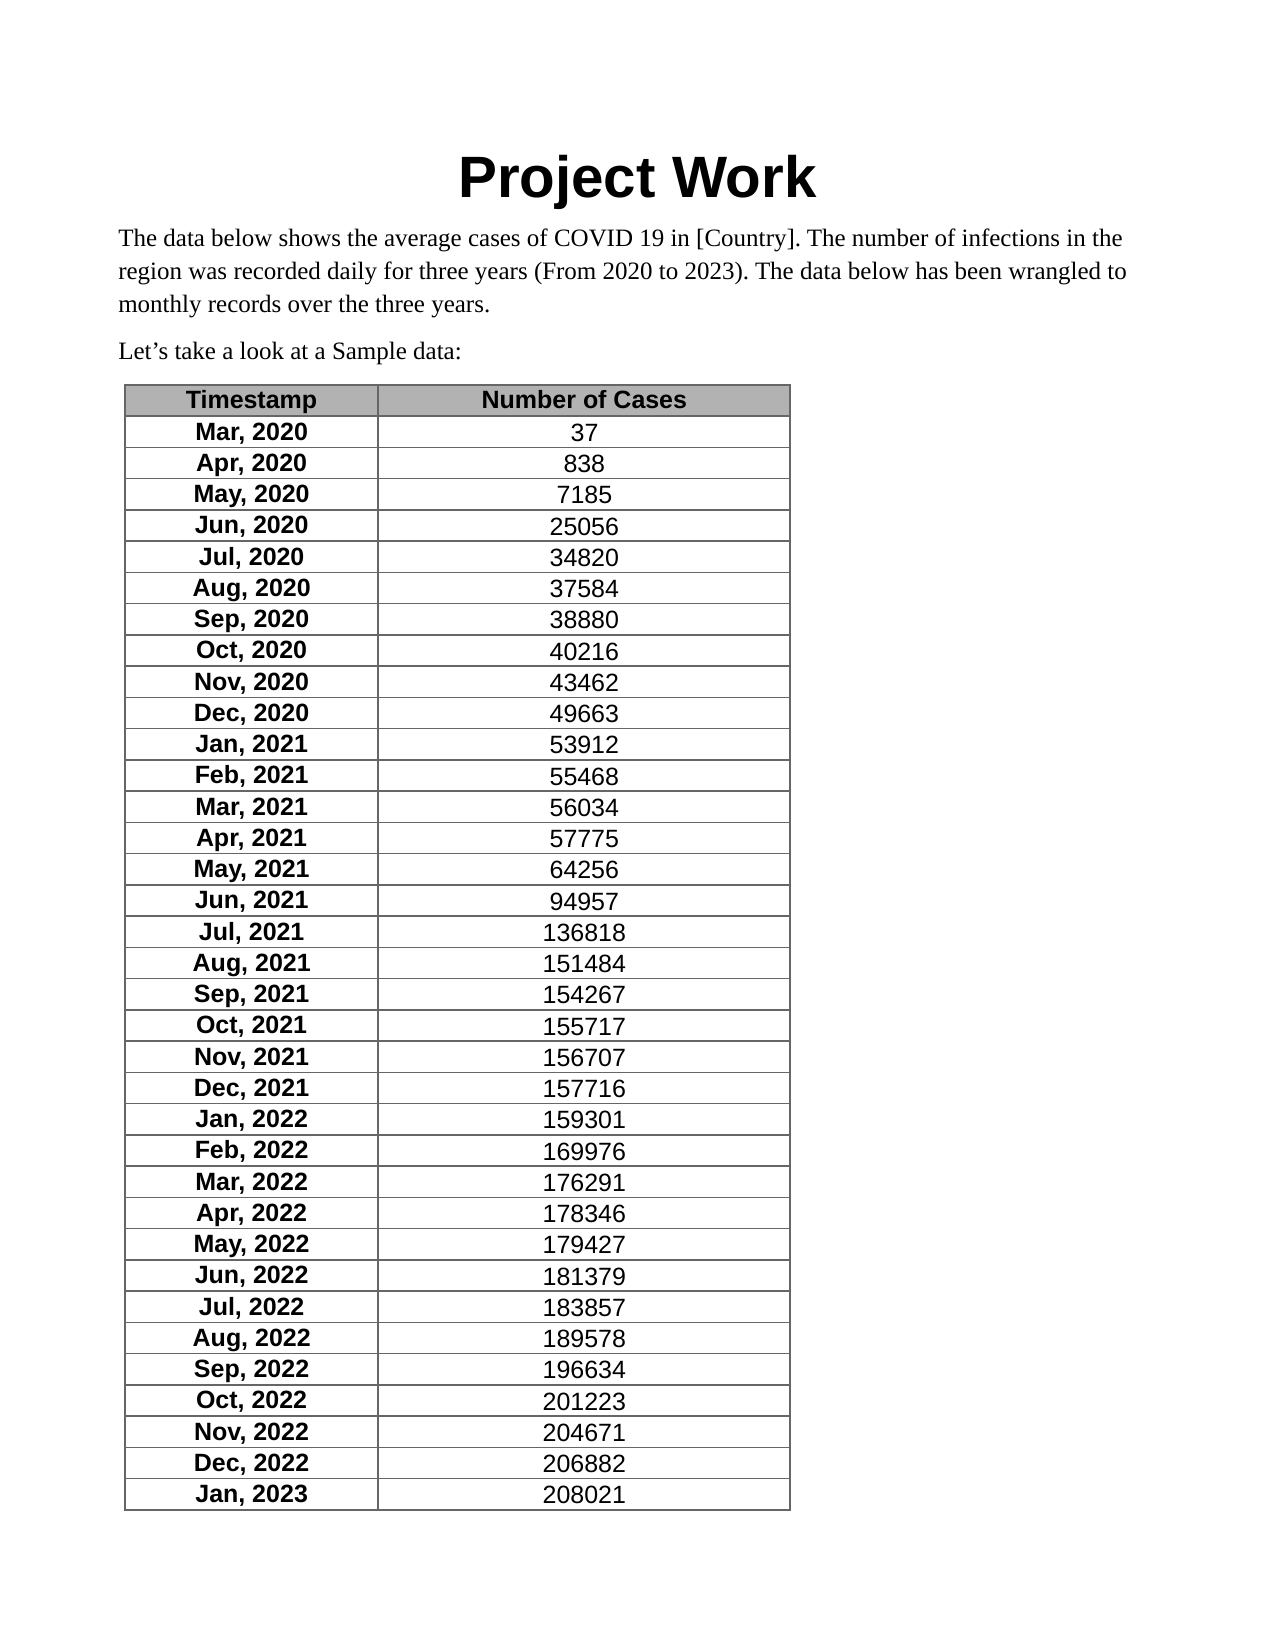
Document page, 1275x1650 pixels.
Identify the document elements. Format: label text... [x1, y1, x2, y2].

table_cell 43462 [379, 667, 789, 696]
table_cell May, 2021 [126, 854, 377, 884]
table_cell May, 2020 [126, 479, 377, 509]
table_cell Jun, 2022 [126, 1261, 377, 1290]
table_cell 56034 [379, 792, 789, 821]
table_cell Dec, 2020 [126, 698, 377, 728]
table_cell Sep, 2022 [126, 1354, 377, 1384]
table_cell 176291 [379, 1167, 789, 1196]
table_cell Aug, 2022 [126, 1323, 377, 1353]
table_cell Aug, 2020 [126, 573, 377, 603]
table_cell Jan, 2021 [126, 729, 377, 759]
table_cell Nov, 2022 [126, 1417, 377, 1446]
table_cell Oct, 2020 [126, 636, 377, 665]
table_cell Apr, 2020 [126, 448, 377, 478]
table_cell Mar, 2020 [126, 417, 377, 446]
table_cell Dec, 2021 [126, 1073, 377, 1103]
table_cell Jul, 2020 [126, 542, 377, 571]
table_cell Jun, 2020 [126, 511, 377, 540]
table_cell 159301 [379, 1104, 789, 1134]
table_header Number of Cases [379, 386, 789, 415]
table_cell 201223 [379, 1386, 789, 1415]
table_cell 204671 [379, 1417, 789, 1446]
table_cell 169976 [379, 1136, 789, 1165]
table_cell 25056 [379, 511, 789, 540]
table_cell 206882 [379, 1448, 789, 1478]
table_cell 94957 [379, 886, 789, 915]
table_cell Mar, 2021 [126, 792, 377, 821]
table_cell Sep, 2020 [126, 604, 377, 634]
table_cell Jul, 2021 [126, 917, 377, 946]
table_cell Dec, 2022 [126, 1448, 377, 1478]
table_cell 37 [379, 417, 789, 446]
table_cell 189578 [379, 1323, 789, 1353]
table_cell 34820 [379, 542, 789, 571]
table_cell 154267 [379, 979, 789, 1009]
table_cell Jul, 2022 [126, 1292, 377, 1321]
table_cell 157716 [379, 1073, 789, 1103]
text The data below shows the average cases of COVID 19 in [Country]. The number of infections in the region was recorded daily for three years (From 2020 to 2023). The data below has been wrangled to monthly records over the three years. [118, 223, 1157, 317]
table_cell 37584 [379, 573, 789, 603]
table_cell 196634 [379, 1354, 789, 1384]
table_cell Nov, 2021 [126, 1042, 377, 1071]
table_cell 838 [379, 448, 789, 478]
table_cell 57775 [379, 823, 789, 853]
table_cell Feb, 2021 [126, 761, 377, 790]
table_cell 7185 [379, 479, 789, 509]
table_cell 64256 [379, 854, 789, 884]
table_cell 49663 [379, 698, 789, 728]
table_cell Sep, 2021 [126, 979, 377, 1009]
table_cell 151484 [379, 948, 789, 978]
table_header Timestamp [126, 386, 377, 415]
table_cell 178346 [379, 1198, 789, 1228]
table_cell 156707 [379, 1042, 789, 1071]
table_cell Nov, 2020 [126, 667, 377, 696]
table_cell Jun, 2021 [126, 886, 377, 915]
table_cell 40216 [379, 636, 789, 665]
table_cell May, 2022 [126, 1229, 377, 1259]
table_cell Jan, 2022 [126, 1104, 377, 1134]
text Let’s take a look at a Sample data: [118, 336, 1157, 365]
table_cell 55468 [379, 761, 789, 790]
table_cell Jan, 2023 [126, 1479, 377, 1509]
table_cell Aug, 2021 [126, 948, 377, 978]
table_cell Oct, 2022 [126, 1386, 377, 1415]
table_cell 136818 [379, 917, 789, 946]
table_cell Apr, 2022 [126, 1198, 377, 1228]
table_cell 179427 [379, 1229, 789, 1259]
table_cell Oct, 2021 [126, 1011, 377, 1040]
table_cell 181379 [379, 1261, 789, 1290]
title Project Work [118, 143, 1157, 210]
table_cell Mar, 2022 [126, 1167, 377, 1196]
table_cell 53912 [379, 729, 789, 759]
table_cell 208021 [379, 1479, 789, 1509]
table_cell 38880 [379, 604, 789, 634]
table_cell Feb, 2022 [126, 1136, 377, 1165]
table_cell 155717 [379, 1011, 789, 1040]
table_cell Apr, 2021 [126, 823, 377, 853]
table_cell 183857 [379, 1292, 789, 1321]
